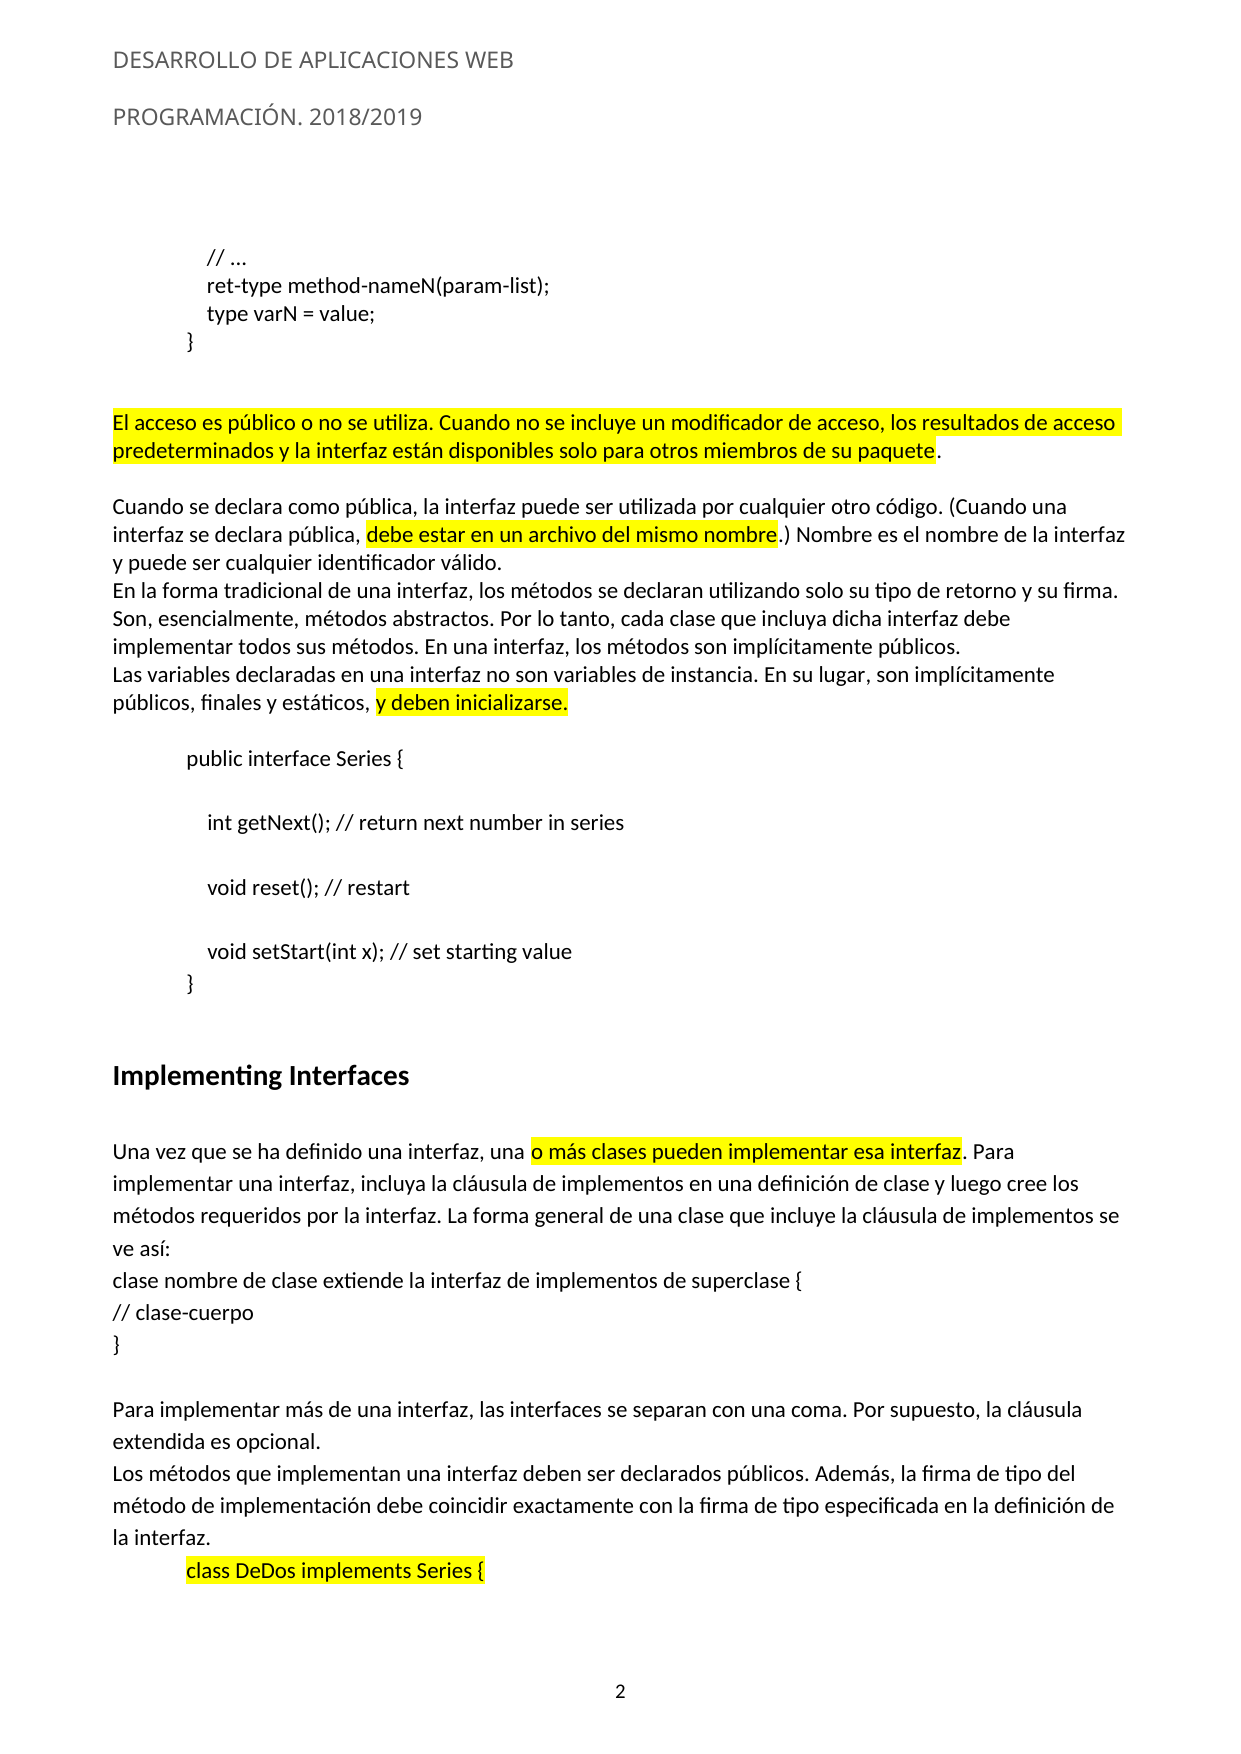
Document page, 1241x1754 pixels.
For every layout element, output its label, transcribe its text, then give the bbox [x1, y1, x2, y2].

text public interface Series { [186, 744, 1128, 772]
text Implementing Interfaces [112, 1054, 1128, 1092]
text El acceso es público o no se utiliza. Cuando no se incluye un modificador de acceso, los resultados de acceso predeterminados y la interfaz están disponibles solo para otros miembros de su paquete. [112, 408, 1128, 464]
text // clase-cuerpo [112, 1298, 1128, 1326]
text clase nombre de clase extiende la interfaz de implementos de superclase { [112, 1266, 1128, 1294]
text void setStart(int x); // set starting value [186, 937, 1128, 965]
text Para implementar más de una interfaz, las interfaces se separan con una coma. Por supuesto, la cláusula extendida es opcional. [112, 1395, 1128, 1455]
text Las variables declaradas en una interfaz no son variables de instancia. En su lugar, son implícitamente públicos, finales y estáticos, y deben inicializarse. [112, 660, 1128, 716]
text class DeDos implements Series { [186, 1556, 1128, 1584]
text Cuando se declara como pública, la interfaz puede ser utilizada por cualquier otro código. (Cuando una interfaz se declara pública, debe estar en un archivo del mismo nombre.) Nombre es el nombre de la interfaz y puede ser cualquier identificador válido. [112, 492, 1128, 576]
text // ... [186, 243, 1128, 271]
text ret-type method-nameN(param-list); [186, 271, 1128, 299]
text int getNext(); // return next number in series [186, 808, 1128, 836]
text En la forma tradicional de una interfaz, los métodos se declaran utilizando solo su tipo de retorno y su firma. Son, esencialmente, métodos abstractos. Por lo tanto, cada clase que incluya dicha interfaz debe implementar todos sus métodos. En una interfaz, los métodos son implícitamente públicos. [112, 576, 1128, 660]
text } [112, 1330, 1128, 1358]
text type varN = value; [186, 299, 1128, 327]
text void reset(); // restart [186, 873, 1128, 901]
text } [186, 969, 1128, 997]
text Los métodos que implementan una interfaz deben ser declarados públicos. Además, la firma de tipo del método de implementación debe coincidir exactamente con la firma de tipo especificada en la definición de la interfaz. [112, 1459, 1128, 1552]
text } [186, 327, 1128, 355]
text Una vez que se ha definido una interfaz, una o más clases pueden implementar esa interfaz. Para implementar una interfaz, incluya la cláusula de implementos en una definición de clase y luego cree los métodos requeridos por la interfaz. La forma general de una clase que incluye la cláusula de implementos se ve así: [112, 1137, 1128, 1262]
